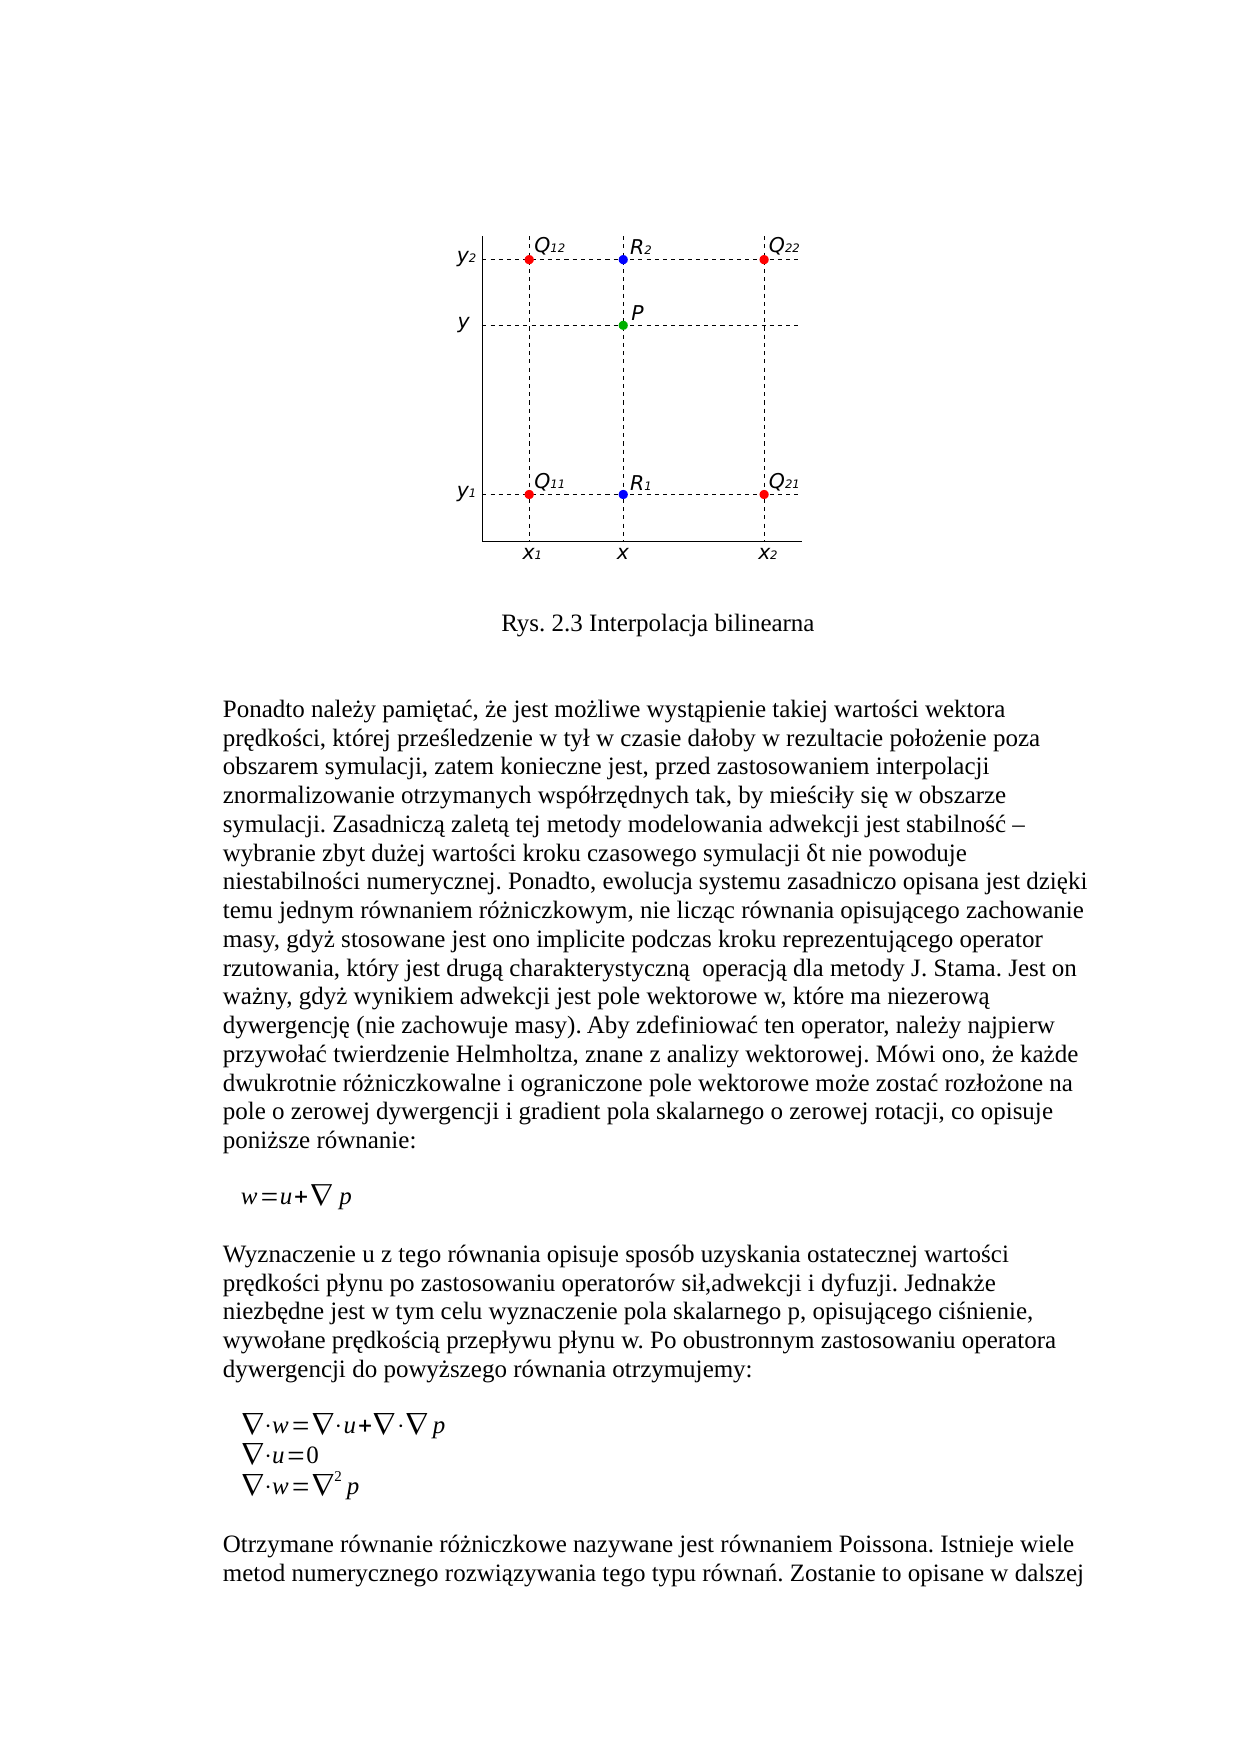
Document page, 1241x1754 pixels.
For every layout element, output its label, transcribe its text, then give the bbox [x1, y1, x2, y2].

list Otrzymane równanie różniczkowe nazywane jest równaniem Poissona. Istnieje wiele metod numerycznego rozwiązywania tego typu równań. Zostanie to opisane w dalszej [185, 1529, 1093, 1587]
list Rys. 2.3 Interpolacja bilinearna [185, 608, 1093, 636]
list Ponadto należy pamiętać, że jest możliwe wystąpienie takiej wartości wektora prędkości, której prześledzenie w tył w czasie dałoby w rezultacie położenie poza obszarem symulacji, zatem konieczne jest, przed zastosowaniem interpolacji znormalizowanie otrzymanych współrzędnych tak, by mieściły się w obszarze symulacji. Zasadniczą zaletą tej metody modelowania adwekcji jest stabilność – wybranie zbyt dużej wartości kroku czasowego symulacji δt nie powoduje niestabilności numerycznej. Ponadto, ewolucja systemu zasadniczo opisana jest dzięki temu jednym równaniem różniczkowym, nie licząc równania opisującego zachowanie masy, gdyż stosowane jest ono implicite podczas kroku reprezentującego operator rzutowania, który jest drugą charakterystyczną operacją dla metody J. Stama. Jest on ważny, gdyż wynikiem adwekcji jest pole wektorowe w, które ma niezerową dywergencję (nie zachowuje masy). Aby zdefiniować ten operator, należy najpierw przywołać twierdzenie Helmholtza, znane z analizy wektorowej. Mówi ono, że każde dwukrotnie różniczkowalne i ograniczone pole wektorowe może zostać rozłożone na pole o zerowej dywergencji i gradient pola skalarnego o zerowej rotacji, co opisuje poniższe równanie: [185, 694, 1093, 1154]
list Wyznaczenie u z tego równania opisuje sposób uzyskania ostatecznej wartości prędkości płynu po zastosowaniu operatorów sił,adwekcji i dyfuzji. Jednakże niezbędne jest w tym celu wyznaczenie pola skalarnego p, opisującego ciśnienie, wywołane prędkością przepływu płynu w. Po obustronnym zastosowaniu operatora dywergencji do powyższego równania otrzymujemy: [185, 1239, 1093, 1383]
